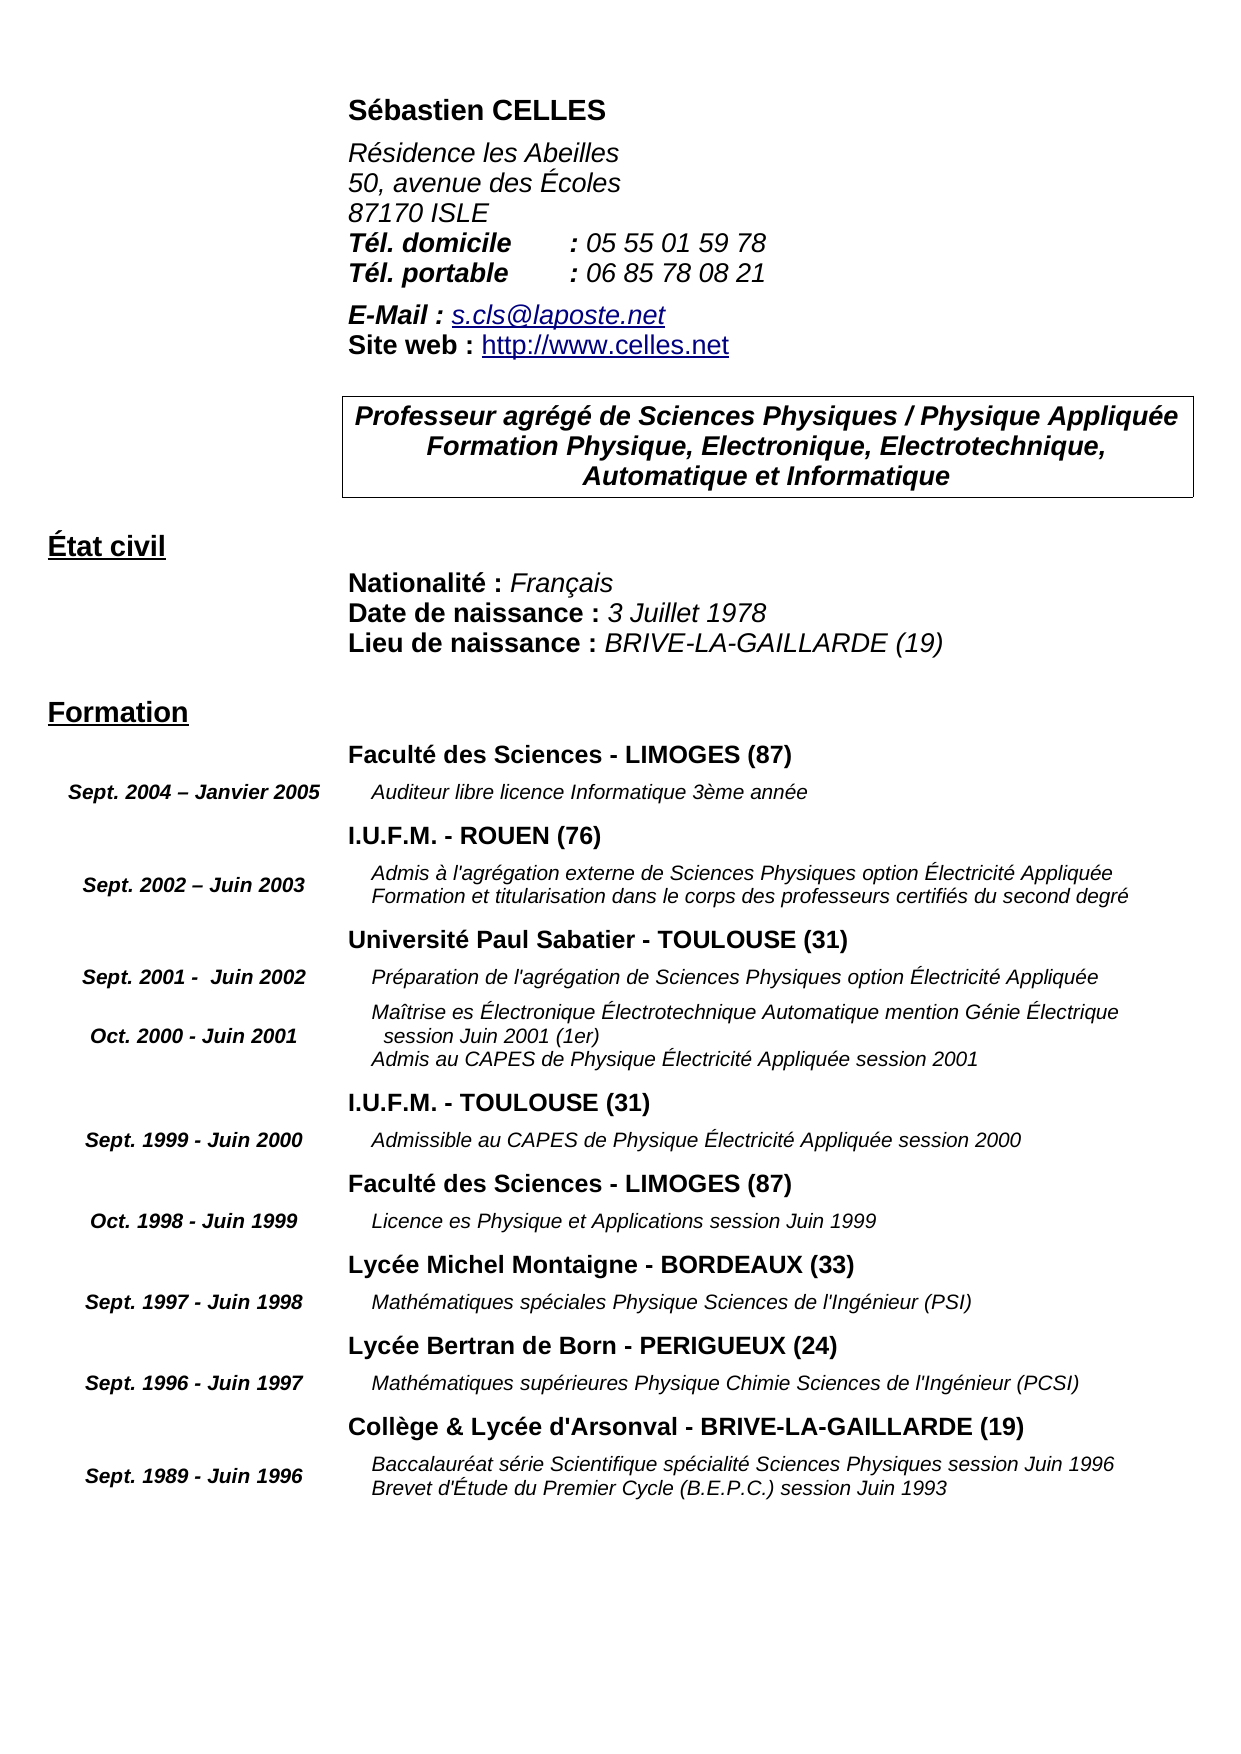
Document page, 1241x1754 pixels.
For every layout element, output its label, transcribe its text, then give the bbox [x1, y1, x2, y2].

table_cell Résidence les Abeilles 50, avenue des Écoles 87170 ISLE Tél. domicile : 05 55 01 59 78 Tél. portable : 06 85 78 08 21 [342, 133, 985, 294]
table_cell Mathématiques spéciales Physique Sciences de l'Ingénieur (PSI) [342, 1285, 1193, 1320]
table_cell Mathématiques supérieures Physique Chimie Sciences de l'Ingénieur (PCSI) [342, 1366, 1193, 1401]
table_cell Sept. 1989 - Juin 1996 [47, 1447, 342, 1505]
table_cell Professeur agrégé de Sciences Physiques / Physique Appliquée Formation Physique, Electronique, Electrotechnique, Automatique et Informatique [343, 397, 1193, 497]
table_cell Préparation de l'agrégation de Sciences Physiques option Électricité Appliquée [342, 960, 1193, 995]
table_cell Sept. 2001 - Juin 2002 [47, 960, 342, 995]
table_header [47, 729, 342, 774]
table_cell Faculté des Sciences - LIMOGES (87) [342, 1158, 1193, 1204]
table_cell Licence es Physique et Applications session Juin 1999 [342, 1204, 1193, 1239]
table_header [47, 89, 342, 396]
table_cell Admis à l'agrégation externe de Sciences Physiques option Électricité Appliquée Formation et titularisation dans le corps des professeurs certifiés du second degré [342, 856, 1193, 914]
table_cell [47, 1401, 342, 1447]
table_cell Sept. 1997 - Juin 1998 [47, 1285, 342, 1320]
table_cell I.U.F.M. - ROUEN (76) [342, 810, 1193, 856]
table_cell Maîtrise es Électronique Électrotechnique Automatique mention Génie Électrique session Juin 2001 (1er) Admis au CAPES de Physique Électricité Appliquée session 2001 [342, 995, 1193, 1077]
subtitle État civil [47, 530, 1193, 562]
table_cell Sept. 1996 - Juin 1997 [47, 1366, 342, 1401]
table_cell Sept. 1999 - Juin 2000 [47, 1123, 342, 1158]
table_cell [47, 810, 342, 856]
table_cell Université Paul Sabatier - TOULOUSE (31) [342, 914, 1193, 960]
table_cell Auditeur libre licence Informatique 3ème année [342, 775, 1193, 809]
table_cell E-Mail : s.cls@laposte.net Site web : http://www.celles.net [342, 294, 1193, 396]
table_cell [47, 1320, 342, 1366]
table_cell Sept. 2002 – Juin 2003 [47, 856, 342, 914]
table_cell Oct. 1998 - Juin 1999 [47, 1204, 342, 1239]
table_cell [985, 133, 1193, 294]
table_cell [47, 914, 342, 960]
table_cell [47, 1239, 342, 1285]
table_cell Lycée Bertran de Born - PERIGUEUX (24) [342, 1320, 1193, 1366]
table_cell [47, 1077, 342, 1123]
table_cell [47, 396, 342, 497]
table_cell Admissible au CAPES de Physique Électricité Appliquée session 2000 [342, 1123, 1193, 1158]
table_cell Oct. 2000 - Juin 2001 [47, 995, 342, 1077]
table_header Nationalité : Français Date de naissance : 3 Juillet 1978 Lieu de naissance : BRIVE-LA-GAILLARDE (19) [342, 562, 1193, 664]
table_header [47, 562, 342, 664]
table_header Sébastien CELLES [342, 89, 1193, 133]
subtitle Formation [47, 696, 1193, 729]
table_cell [47, 1158, 342, 1204]
table_header Faculté des Sciences - LIMOGES (87) [342, 729, 1193, 774]
table_cell Baccalauréat série Scientifique spécialité Sciences Physiques session Juin 1996 Brevet d'Étude du Premier Cycle (B.E.P.C.) session Juin 1993 [342, 1447, 1193, 1505]
table_cell Sept. 2004 – Janvier 2005 [47, 775, 342, 809]
table_cell Lycée Michel Montaigne - BORDEAUX (33) [342, 1239, 1193, 1285]
table_cell Collège & Lycée d'Arsonval - BRIVE-LA-GAILLARDE (19) [342, 1401, 1193, 1447]
table_cell I.U.F.M. - TOULOUSE (31) [342, 1077, 1193, 1123]
